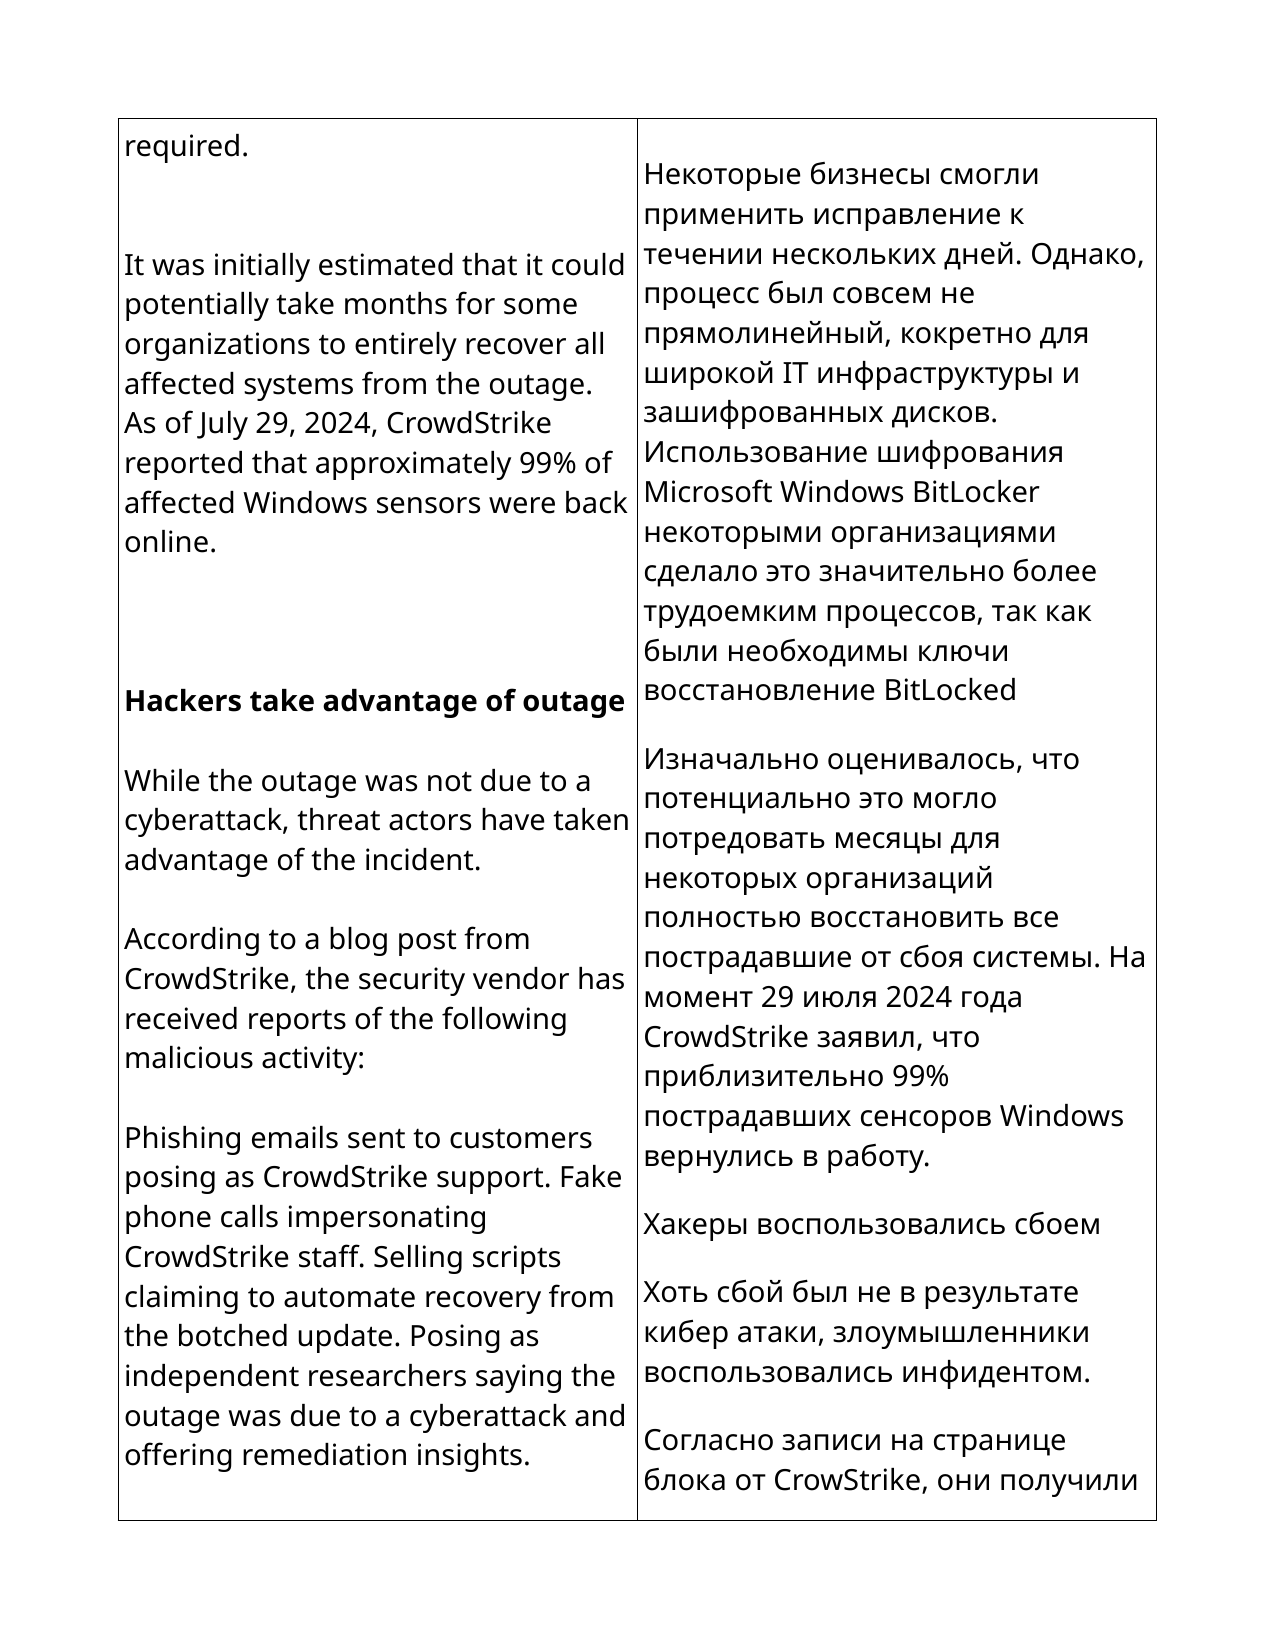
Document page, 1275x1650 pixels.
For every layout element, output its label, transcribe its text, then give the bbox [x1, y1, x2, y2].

table_header required. It was initially estimated that it could potentially take months for some organizations to entirely recover all affected systems from the outage. As of July 29, 2024, CrowdStrike reported that approximately 99% of affected Windows sensors were back online. Hackers take advantage of outage While the outage was not due to a cyberattack, threat actors have taken advantage of the incident. According to a blog post from CrowdStrike, the security vendor has received reports of the following malicious activity: Phishing emails sent to customers posing as CrowdStrike support. Fake phone calls impersonating CrowdStrike staff. Selling scripts claiming to automate recovery from the botched update. Posing as independent researchers saying the outage was due to a cyberattack and offering remediation insights. [119, 119, 637, 1520]
table_header Некоторые бизнесы смогли применить исправление к течении нескольких дней. Однако, процесс был совсем не прямолинейный, кокретно для широкой IT инфраструктуры и зашифрованных дисков. Использование шифрования Microsoft Windows BitLocker некоторыми организациями сделало это значительно более трудоемким процессов, так как были необходимы ключи восстановление BitLocked Изначально оценивалось, что потенциально это могло потредовать месяцы для некоторых организаций полностью восстановить все пострадавшие от сбоя системы. На момент 29 июля 2024 года CrowdStrike заявил, что приблизительно 99% пострадавших сенсоров Windows вернулись в работу. Хакеры воспользовались сбоем Хоть сбой был не в результате кибер атаки, злоумышленники воспользовались инфидентом. Согласно записи на странице блока от CrowStrike, они получили [638, 119, 1156, 1520]
